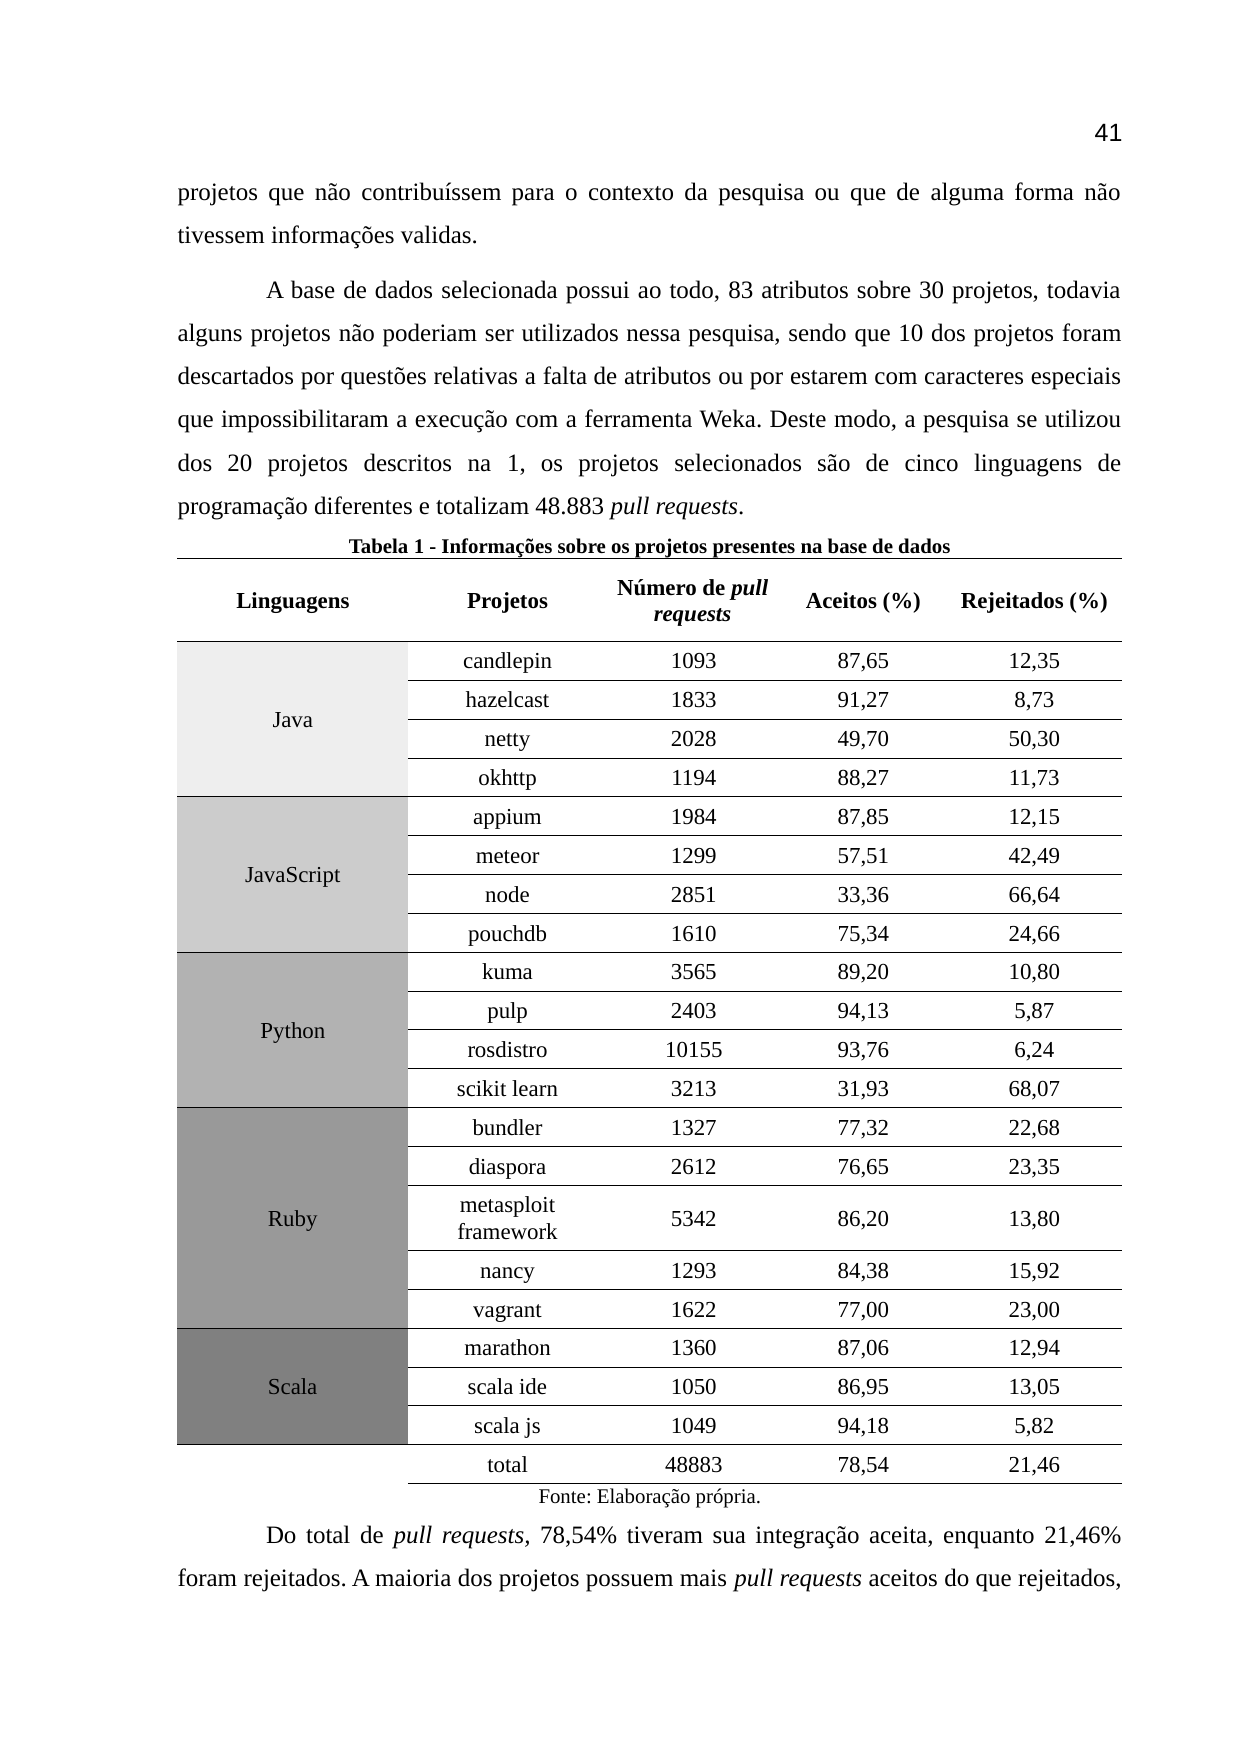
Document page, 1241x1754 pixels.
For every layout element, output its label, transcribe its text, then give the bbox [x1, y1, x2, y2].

table_cell 57,51 [780, 836, 946, 874]
table_cell 78,54 [780, 1445, 946, 1483]
table_cell kuma [408, 953, 607, 991]
table_cell 10,80 [946, 953, 1122, 991]
table_cell Scala [177, 1329, 408, 1444]
table_cell okhttp [408, 759, 607, 796]
table_cell 6,24 [946, 1030, 1122, 1068]
table_cell 94,18 [780, 1406, 946, 1444]
table_cell 2403 [607, 992, 780, 1029]
table_cell 1050 [607, 1368, 780, 1405]
table_cell diaspora [408, 1147, 607, 1185]
table_cell Ruby [177, 1108, 408, 1328]
table_cell meteor [408, 836, 607, 874]
table_header Número de pull requests [607, 559, 780, 641]
table_cell 86,20 [780, 1186, 946, 1250]
table_cell 15,92 [946, 1251, 1122, 1289]
table_cell 89,20 [780, 953, 946, 991]
table_cell vagrant [408, 1290, 607, 1328]
table_cell 91,27 [780, 681, 946, 718]
table_cell hazelcast [408, 681, 607, 718]
table_cell 3565 [607, 953, 780, 991]
table_cell rosdistro [408, 1030, 607, 1068]
table_cell 31,93 [780, 1069, 946, 1107]
table_cell 1360 [607, 1329, 780, 1367]
table_cell 75,34 [780, 914, 946, 952]
table_cell nancy [408, 1251, 607, 1289]
table_cell 1622 [607, 1290, 780, 1328]
table_cell netty [408, 720, 607, 757]
table_cell 50,30 [946, 720, 1122, 757]
table_cell 76,65 [780, 1147, 946, 1185]
table_cell 1049 [607, 1406, 780, 1444]
table_cell 84,38 [780, 1251, 946, 1289]
table_cell 5,82 [946, 1406, 1122, 1444]
table_cell JavaScript [177, 797, 408, 952]
text Do total de pull requests, 78,54% tiveram sua integração aceita, enquanto 21,46% foram rejeitados. A maioria dos projetos possuem mais pull requests aceitos do que rejeitados, [177, 1520, 1122, 1592]
table_cell 1984 [607, 797, 780, 835]
table_header Linguagens [177, 559, 408, 641]
table_cell Java [177, 642, 408, 796]
table_cell metasploit framework [408, 1186, 607, 1250]
table_cell 49,70 [780, 720, 946, 757]
text Fonte: Elaboração própria. [177, 1484, 1122, 1508]
table_cell scikit learn [408, 1069, 607, 1107]
table_cell 22,68 [946, 1108, 1122, 1146]
text A base de dados selecionada possui ao todo, 83 atributos sobre 30 projetos, todavia alguns projetos não poderiam ser utilizados nessa pesquisa, sendo que 10 dos projetos foram descartados por questões relativas a falta de atributos ou por estarem com caracteres especiais que impossibilitaram a execução com a ferramenta Weka. Deste modo, a pesquisa se utilizou dos 20 projetos descritos na Tabela 1, os projetos selecionados são de cinco linguagens de programação diferentes e totalizam 48.883 pull requests. [177, 275, 1122, 519]
table_cell 3213 [607, 1069, 780, 1107]
table_cell 23,00 [946, 1290, 1122, 1328]
table_cell 12,15 [946, 797, 1122, 835]
table_cell 11,73 [946, 759, 1122, 796]
table_cell 77,32 [780, 1108, 946, 1146]
table_cell 87,65 [780, 642, 946, 680]
table_cell 1610 [607, 914, 780, 952]
table_cell bundler [408, 1108, 607, 1146]
table_cell 42,49 [946, 836, 1122, 874]
table_cell 77,00 [780, 1290, 946, 1328]
table_cell scala js [408, 1406, 607, 1444]
table_cell 87,85 [780, 797, 946, 835]
table_cell 5,87 [946, 992, 1122, 1029]
table_cell candlepin [408, 642, 607, 680]
table_cell 48883 [607, 1445, 780, 1483]
table_cell 33,36 [780, 875, 946, 913]
table_cell 1833 [607, 681, 780, 718]
table_cell total [408, 1445, 607, 1483]
table_cell 5342 [607, 1186, 780, 1250]
table_cell 87,06 [780, 1329, 946, 1367]
table_cell 1093 [607, 642, 780, 680]
table_cell pouchdb [408, 914, 607, 952]
table_cell 1194 [607, 759, 780, 796]
table_cell 10155 [607, 1030, 780, 1068]
table_cell 88,27 [780, 759, 946, 796]
table_cell 1299 [607, 836, 780, 874]
text Tabela 1 - Informações sobre os projetos presentes na base de dados [177, 534, 1122, 558]
table_cell 2028 [607, 720, 780, 757]
table_cell pulp [408, 992, 607, 1029]
table_cell 68,07 [946, 1069, 1122, 1107]
table_cell 66,64 [946, 875, 1122, 913]
table_cell marathon [408, 1329, 607, 1367]
table_cell 86,95 [780, 1368, 946, 1405]
table_cell Python [177, 953, 408, 1107]
table_cell 1293 [607, 1251, 780, 1289]
table_cell appium [408, 797, 607, 835]
table_cell 13,80 [946, 1186, 1122, 1250]
table_header Rejeitados (%) [946, 559, 1122, 641]
table_header Projetos [408, 559, 607, 641]
text projetos que não contribuíssem para o contexto da pesquisa ou que de alguma forma não tivessem informações validas. [177, 177, 1122, 249]
table_cell 93,76 [780, 1030, 946, 1068]
table_cell 13,05 [946, 1368, 1122, 1405]
table_cell node [408, 875, 607, 913]
table_cell 21,46 [946, 1445, 1122, 1483]
table_cell scala ide [408, 1368, 607, 1405]
table_cell 94,13 [780, 992, 946, 1029]
table_cell 12,35 [946, 642, 1122, 680]
table_cell 1327 [607, 1108, 780, 1146]
table_cell [177, 1445, 408, 1483]
table_cell 2612 [607, 1147, 780, 1185]
table_cell 8,73 [946, 681, 1122, 718]
table_cell 12,94 [946, 1329, 1122, 1367]
table_header Aceitos (%) [780, 559, 946, 641]
table_cell 23,35 [946, 1147, 1122, 1185]
table_cell 2851 [607, 875, 780, 913]
table_cell 24,66 [946, 914, 1122, 952]
